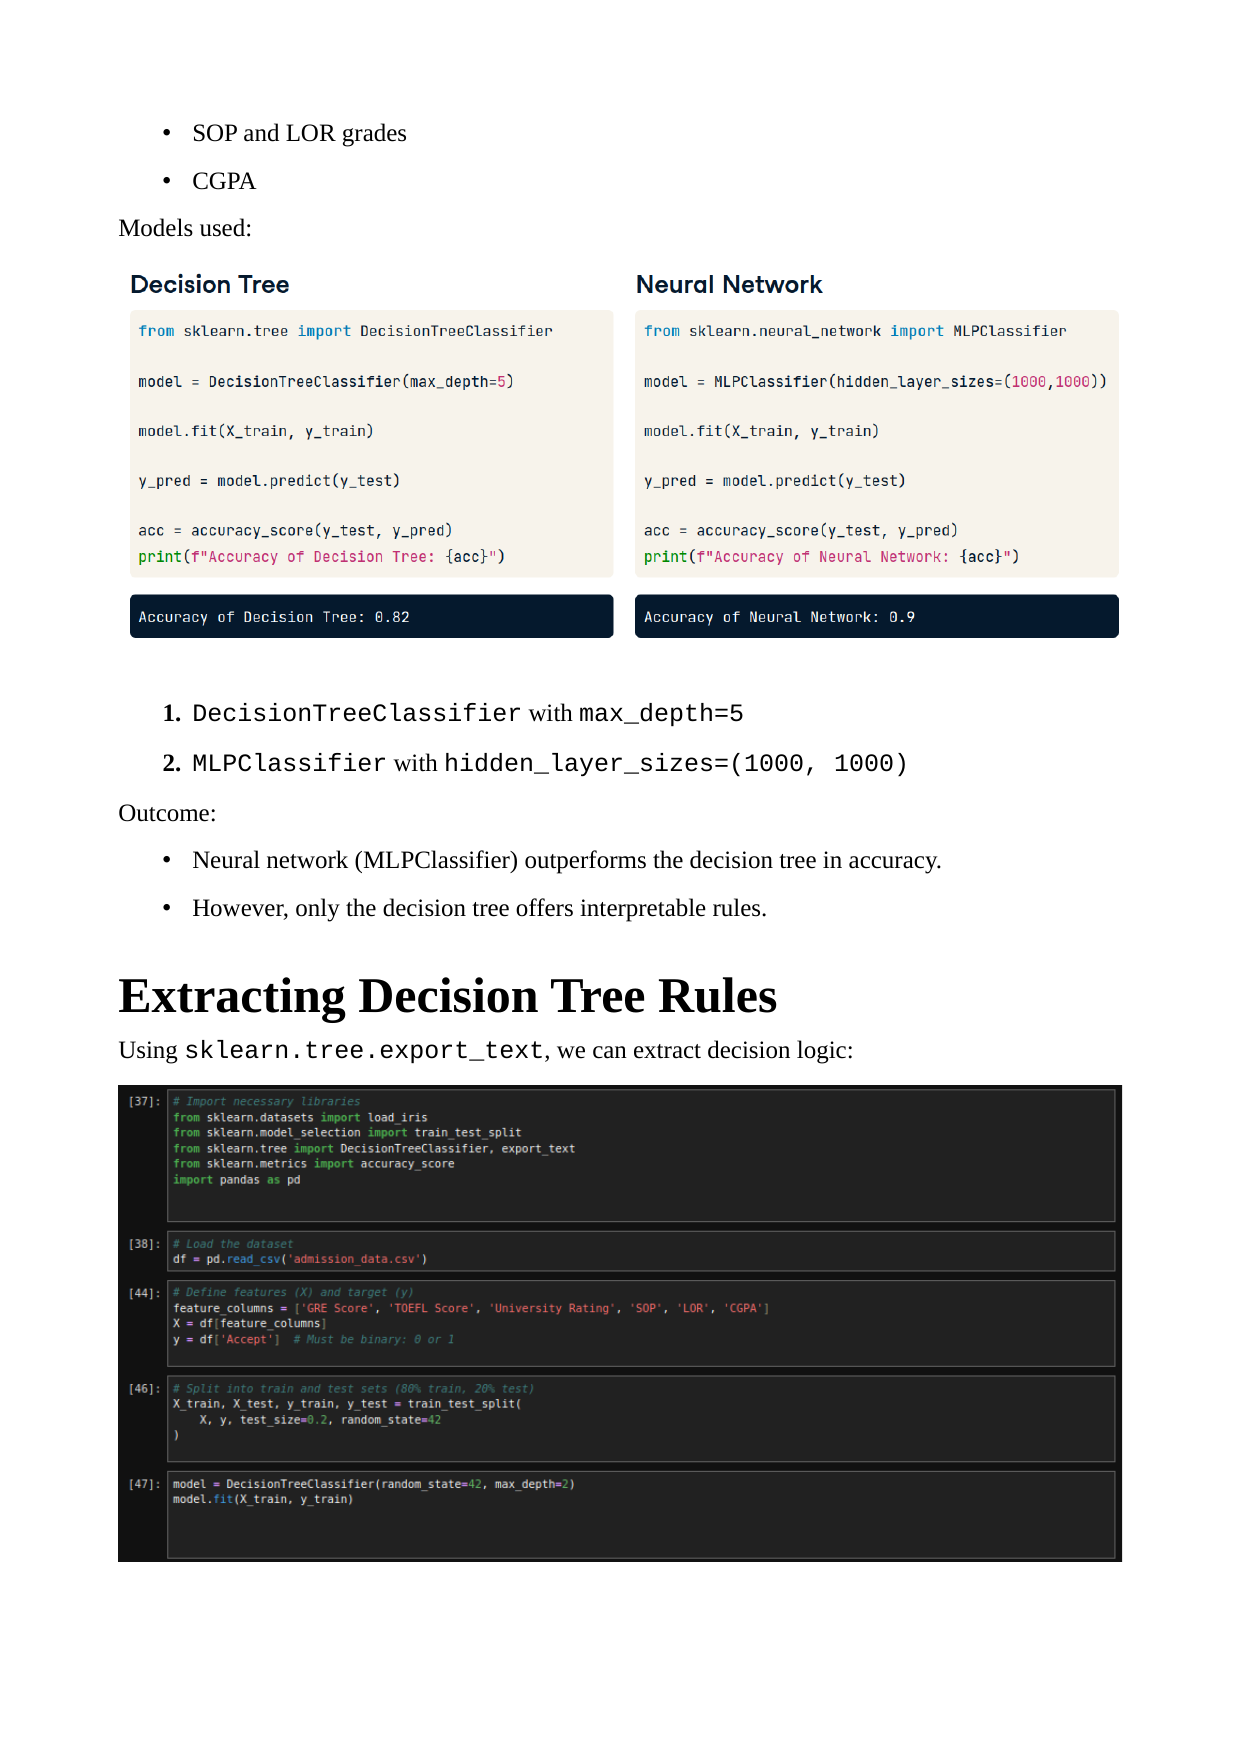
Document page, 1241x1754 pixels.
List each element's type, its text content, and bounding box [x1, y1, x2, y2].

picture [118, 261, 1123, 646]
list DecisionTreeClassifier with max_depth=5 [162, 698, 1122, 728]
list However, only the decision tree offers interpretable rules. [162, 893, 1122, 922]
text Using sklearn.tree.export_text, we can extract decision logic: [118, 1035, 1122, 1066]
list Neural network (MLPClassifier) outperforms the decision tree in accuracy. [162, 845, 1122, 874]
text Models used: [118, 213, 1122, 242]
list SOP and LOR grades [162, 118, 1122, 147]
picture [118, 1085, 1123, 1562]
subtitle Extracting Decision Tree Rules [118, 965, 1122, 1023]
text Outcome: [118, 798, 1122, 826]
list MLPClassifier with hidden_layer_sizes=(1000, 1000) [162, 748, 1122, 778]
list CGPA [162, 166, 1122, 194]
